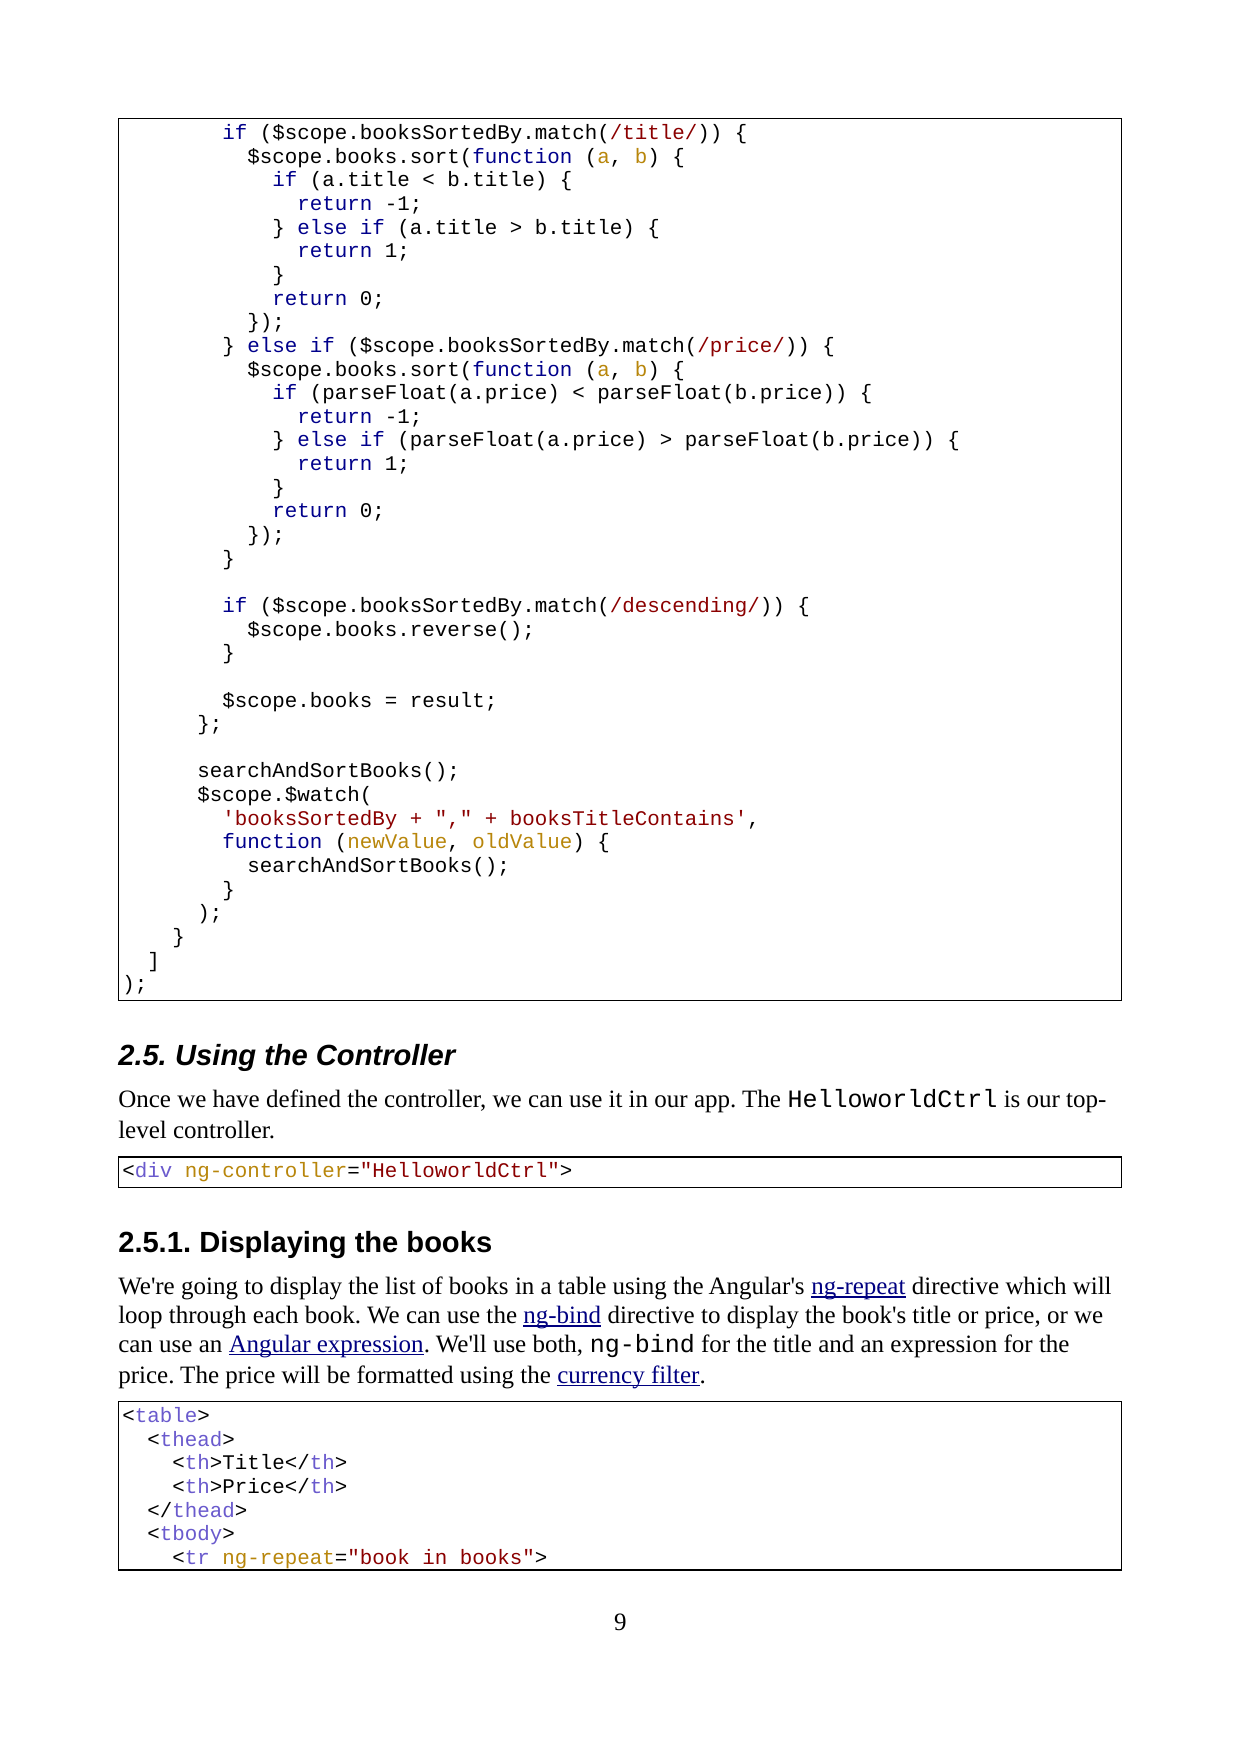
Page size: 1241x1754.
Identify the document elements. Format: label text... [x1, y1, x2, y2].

text $scope.books.reverse(); [119, 615, 1121, 638]
text function (newValue, oldValue) { [119, 827, 1121, 851]
text ] [119, 946, 1121, 969]
text Once we have defined the controller, we can use it in our app. The HelloworldCtrl is our top-level controller. [118, 1084, 1122, 1144]
text } [119, 922, 1121, 946]
text return 0; [119, 284, 1121, 307]
text 'booksSortedBy + "," + booksTitleContains', [119, 804, 1121, 827]
text }); [119, 520, 1121, 544]
text return -1; [119, 189, 1121, 213]
text $scope.books = result; [119, 686, 1121, 709]
text $scope.books.sort(function (a, b) { [119, 142, 1121, 165]
text $scope.books.sort(function (a, b) { [119, 354, 1121, 378]
text <tbody> [119, 1519, 1121, 1543]
text } else if ($scope.booksSortedBy.match(/price/)) { [119, 331, 1121, 354]
text }); [119, 307, 1121, 331]
text if (a.title < b.title) { [119, 165, 1121, 189]
text if (parseFloat(a.price) < parseFloat(b.price)) { [119, 378, 1121, 402]
text return -1; [119, 402, 1121, 426]
text if ($scope.booksSortedBy.match(/descending/)) { [119, 591, 1121, 615]
text } [119, 875, 1121, 898]
text } [119, 260, 1121, 284]
text ); [119, 969, 1121, 1000]
text } else if (parseFloat(a.price) > parseFloat(b.price)) { [119, 426, 1121, 449]
text } [119, 473, 1121, 496]
text We're going to display the list of books in a table using the Angular's ng-repeat directive which will loop through each book. We can use the ng-bind directive to display the book's title or price, or we can use an Angular expression. We'll use both, ng-bind for the title and an expression for the price. The price will be formatted using the currency filter. [118, 1271, 1122, 1388]
text return 0; [119, 496, 1121, 520]
text <table> [119, 1402, 1121, 1425]
text <tr ng-repeat="book in books"> [119, 1543, 1121, 1569]
text ); [119, 898, 1121, 922]
text if ($scope.booksSortedBy.match(/title/)) { [119, 119, 1121, 142]
text $scope.$watch( [119, 780, 1121, 804]
text <div ng-controller="HelloworldCtrl"> [119, 1158, 1121, 1187]
text <th>Price</th> [119, 1472, 1121, 1496]
text } [119, 638, 1121, 662]
text <thead> [119, 1425, 1121, 1448]
text </thead> [119, 1496, 1121, 1519]
text searchAndSortBooks(); [119, 851, 1121, 875]
text return 1; [119, 236, 1121, 260]
text return 1; [119, 449, 1121, 473]
text } else if (a.title > b.title) { [119, 213, 1121, 236]
text }; [119, 709, 1121, 733]
subtitle Displaying the books [118, 1225, 1122, 1259]
text } [119, 544, 1121, 567]
text searchAndSortBooks(); [119, 757, 1121, 780]
text <th>Title</th> [119, 1448, 1121, 1472]
subtitle Using the Controller [118, 1038, 1122, 1072]
